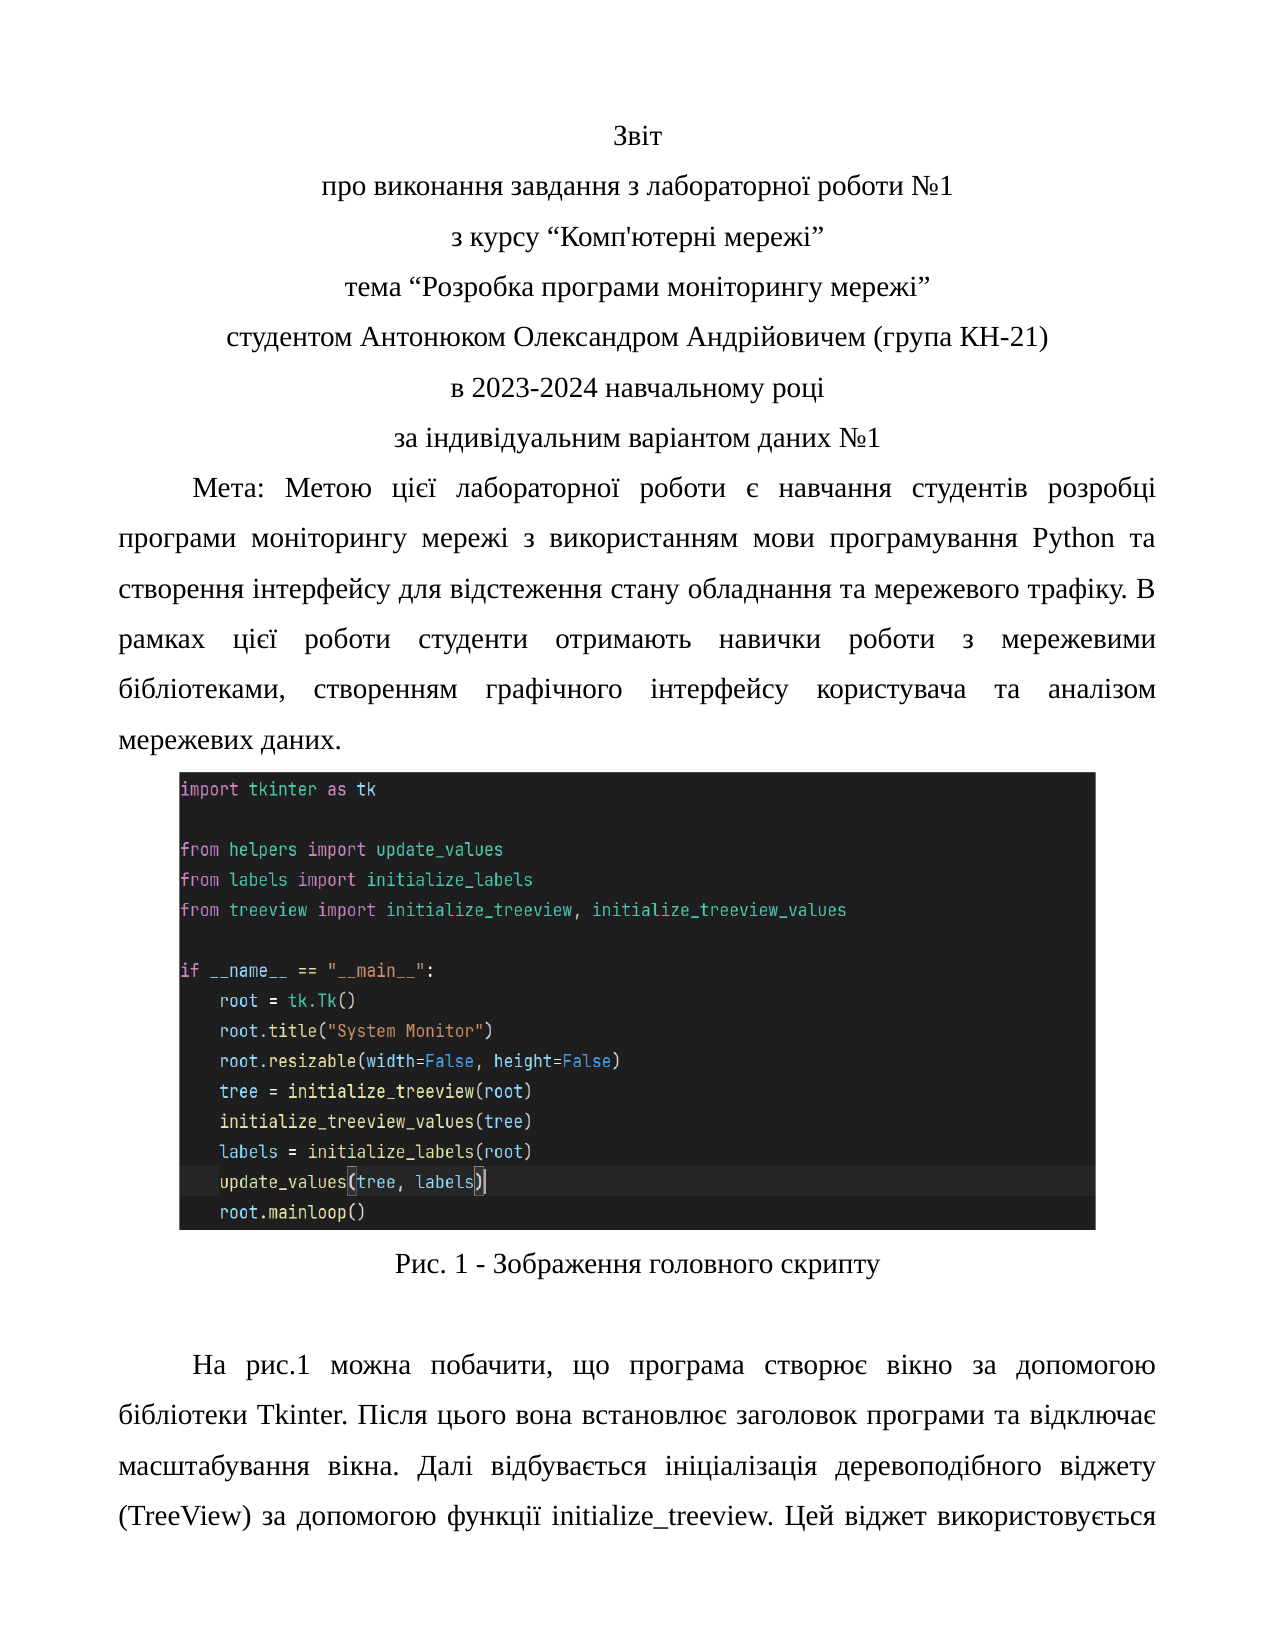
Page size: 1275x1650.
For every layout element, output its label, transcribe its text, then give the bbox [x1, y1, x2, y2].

text Мета: Метою цієї лабораторної роботи є навчання студентів розробці програми моніторингу мережі з використанням мови програмування Python та створення інтерфейсу для відстеження стану обладнання та мережевого трафіку. В рамках цієї роботи студенти отримають навички роботи з мережевими бібліотеками, створенням графічного інтерфейсу користувача та аналізом мережевих даних. [118, 470, 1157, 755]
text про виконання завдання з лабораторної роботи №1 [118, 168, 1157, 202]
text Звіт [118, 118, 1157, 152]
text студентом Антонюком Олександром Андрійовичем (група КН-21) [118, 319, 1157, 353]
text Рис. 1 - Зображення головного скрипту [118, 772, 1157, 1280]
text в 2023-2024 навчальному році [118, 370, 1157, 403]
text з курсу “Комп'ютерні мережі” [118, 219, 1157, 252]
text тема “Розробка програми моніторингу мережі” [118, 269, 1157, 303]
text На рис.1 можна побачити, що програма створює вікно за допомогою бібліотеки Tkinter. Після цього вона встановлює заголовок програми та відключає масштабування вікна. Далі відбувається ініціалізація деревоподібного віджету (TreeView) за допомогою функції initialize_treeview. Цей віджет використовується [118, 1347, 1157, 1532]
picture [179, 772, 1096, 1230]
text за індивідуальним варіантом даних №1 [118, 420, 1157, 453]
